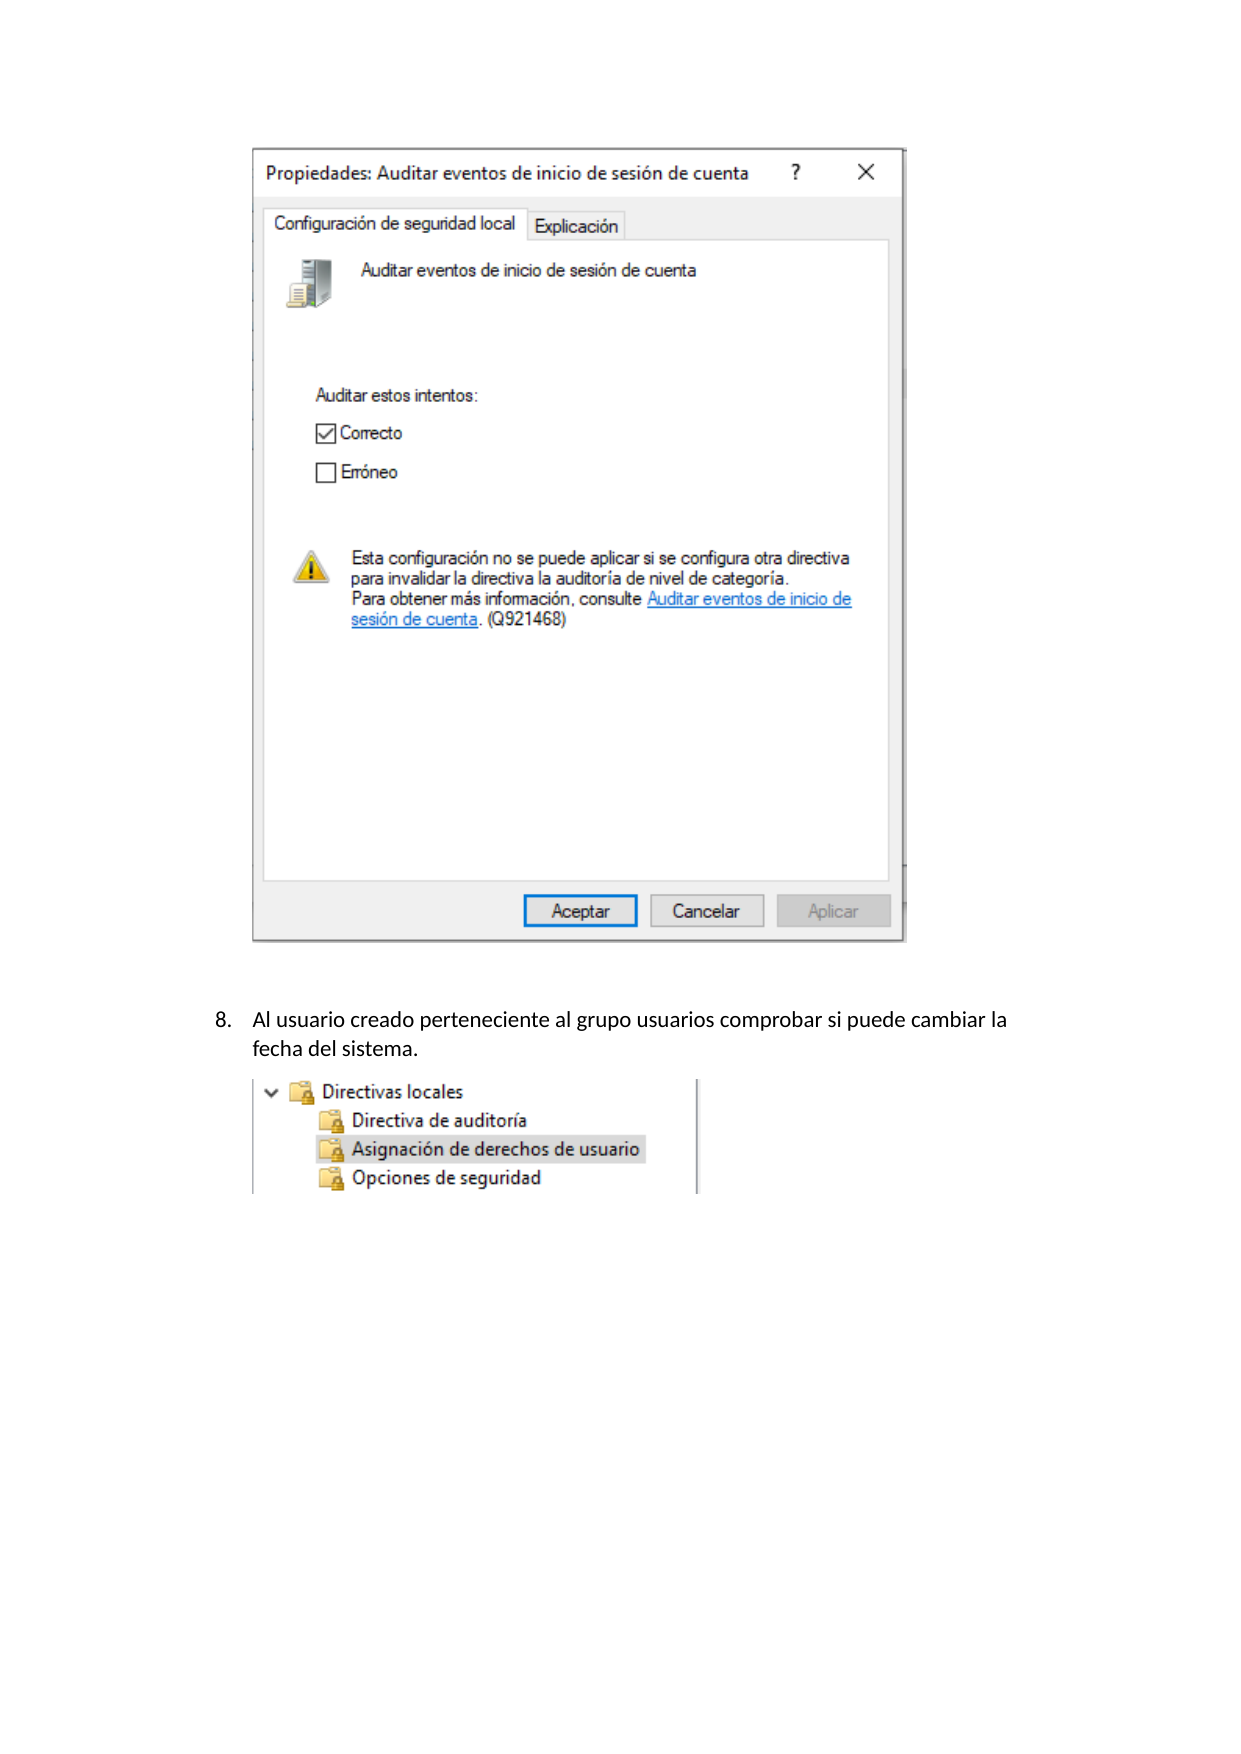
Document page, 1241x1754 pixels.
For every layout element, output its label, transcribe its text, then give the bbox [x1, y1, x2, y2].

list Al usuario creado perteneciente al grupo usuarios comprobar si puede cambiar la fecha del sistema. [215, 1005, 1063, 1062]
